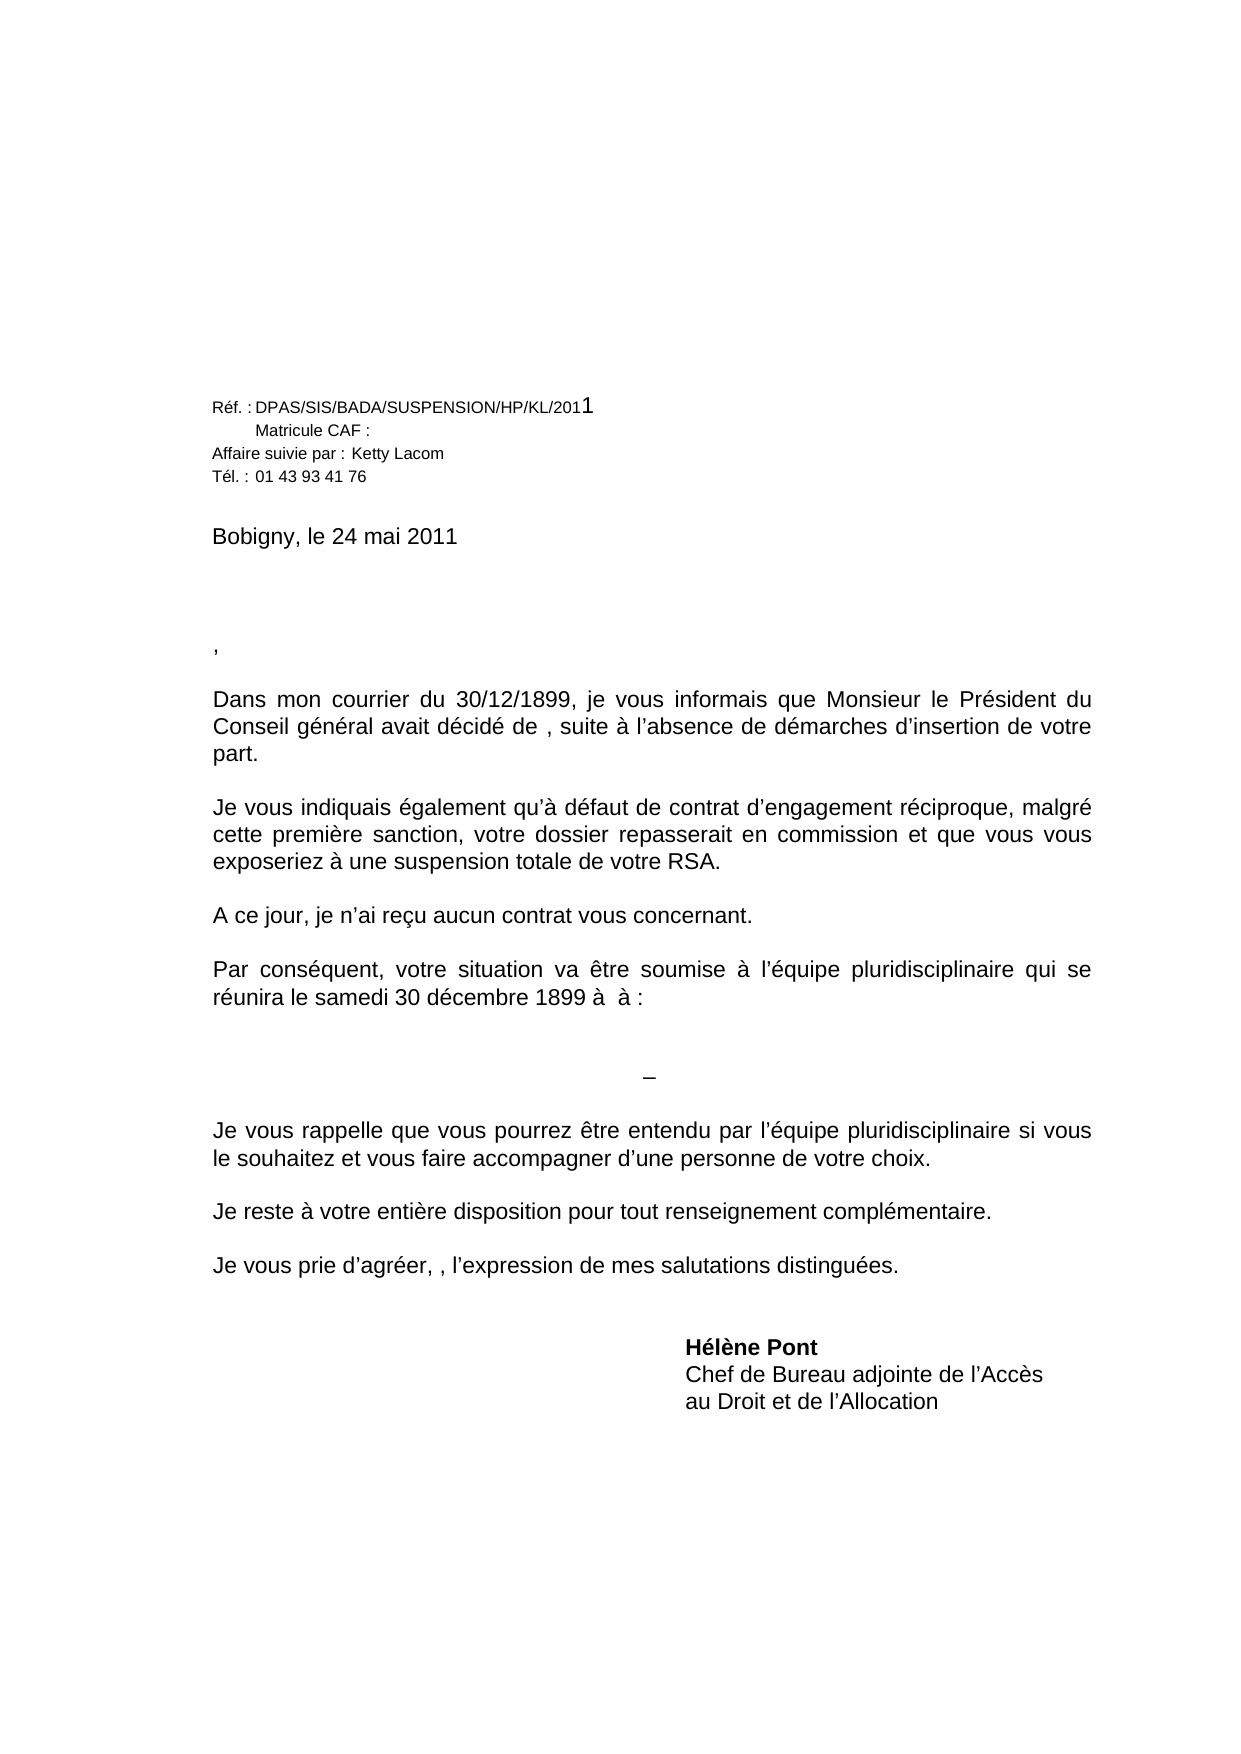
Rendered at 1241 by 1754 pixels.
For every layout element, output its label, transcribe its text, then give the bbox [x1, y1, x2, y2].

table_cell [655, 379, 685, 510]
text Par conséquent, votre situation va être soumise à l’équipe pluridisciplinaire qui se réunira le samedi 30 décembre 1899 à à : [213, 956, 1092, 1010]
text , [213, 631, 1092, 658]
text Chef de Bureau adjointe de l’Accès [685, 1360, 1092, 1387]
table_cell [212, 510, 1159, 522]
text A ce jour, je n’ai reçu aucun contrat vous concernant. [213, 902, 1092, 929]
table_header [655, 278, 1159, 361]
text Je vous rappelle que vous pourrez être entendu par l’équipe pluridisciplinaire si vous le souhaitez et vous faire accompagner d’une personne de votre choix. [213, 1117, 1092, 1171]
text Je vous indiquais également qu’à défaut de contrat d’engagement réciproque, malgré cette première sanction, votre dossier repasserait en commission et que vous vous exposeriez à une suspension totale de votre RSA. [213, 793, 1092, 874]
table_cell Bobigny, le 24 mai 2011 [212, 523, 1159, 549]
table_cell Tél. : [212, 464, 255, 487]
table_header [212, 278, 655, 361]
text au Droit et de l’Allocation [685, 1387, 1092, 1414]
table_cell Ketty Lacom [351, 441, 655, 464]
text – [213, 1063, 1092, 1090]
text Hélène Pont [685, 1333, 1092, 1360]
text Je reste à votre entière disposition pour tout renseignement complémentaire. [213, 1198, 1092, 1224]
table_cell 01 43 93 41 76 [255, 464, 655, 487]
table_cell DPAS/SIS/BADA/SUSPENSION/HP/KL/2011 Matricule CAF : [255, 395, 655, 441]
table_cell [212, 487, 655, 510]
table_cell [212, 379, 655, 395]
table_cell Affaire suivie par : [212, 441, 351, 464]
table_cell [212, 361, 1159, 379]
table_cell Réf. : [212, 395, 255, 441]
text Dans mon courrier du 30/12/1899, je vous informais que Monsieur le Président du Conseil général avait décidé de , suite à l’absence de démarches d’insertion de votre part. [213, 685, 1092, 766]
table_cell [685, 379, 1159, 510]
text Je vous prie d’agréer, , l’expression de mes salutations distinguées. [213, 1251, 1092, 1278]
